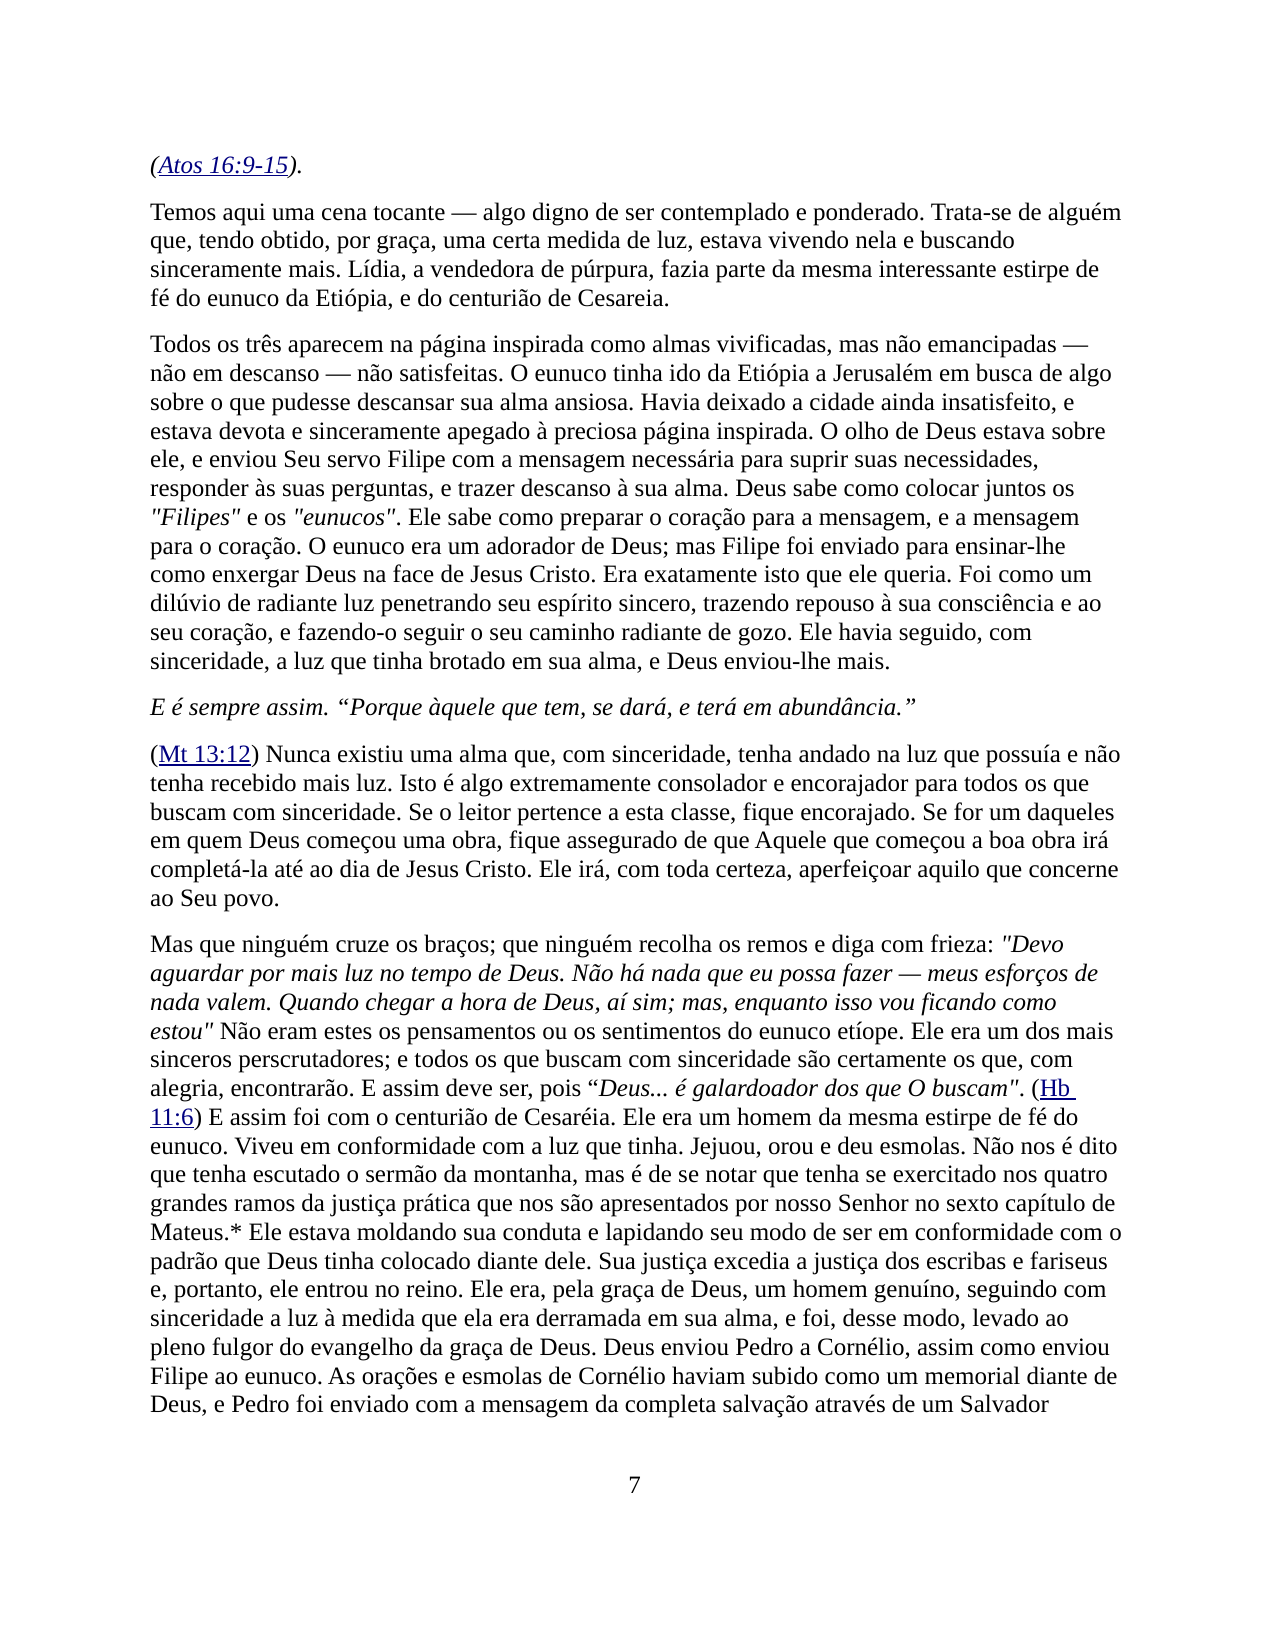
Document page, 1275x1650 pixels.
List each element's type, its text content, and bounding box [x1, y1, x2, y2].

text Todos os três aparecem na página inspirada como almas vivificadas, mas não emancipadas — não em descanso — não satisfeitas. O eunuco tinha ido da Etiópia a Jerusalém em busca de algo sobre o que pudesse descansar sua alma ansiosa. Havia deixado a cidade ainda insatisfeito, e estava devota e sinceramente apegado à preciosa página inspirada. O olho de Deus estava sobre ele, e enviou Seu servo Filipe com a mensagem necessária para suprir suas necessidades, responder às suas perguntas, e trazer descanso à sua alma. Deus sabe como colocar juntos os "Filipes" e os "eunucos". Ele sabe como preparar o coração para a mensagem, e a mensagem para o coração. O eunuco era um adorador de Deus; mas Filipe foi enviado para ensinar-lhe como enxergar Deus na face de Jesus Cristo. Era exatamente isto que ele queria. Foi como um dilúvio de radiante luz penetrando seu espírito sincero, trazendo repouso à sua consciência e ao seu coração, e fazendo-o seguir o seu caminho radiante de gozo. Ele havia seguido, com sinceridade, a luz que tinha brotado em sua alma, e Deus enviou-lhe mais. [150, 329, 1125, 674]
text Mas que ninguém cruze os braços; que ninguém recolha os remos e diga com frieza: "Devo aguardar por mais luz no tempo de Deus. Não há nada que eu possa fazer — meus esforços de nada valem. Quando chegar a hora de Deus, aí sim; mas, enquanto isso vou ficando como estou" Não eram estes os pensamentos ou os sentimentos do eunuco etíope. Ele era um dos mais sinceros perscrutadores; e todos os que buscam com sinceridade são certamente os que, com alegria, encontrarão. E assim deve ser, pois “Deus... é galardoador dos que O buscam". (Hb 11:6) E assim foi com o centurião de Cesaréia. Ele era um homem da mesma estirpe de fé do eunuco. Viveu em conformidade com a luz que tinha. Jejuou, orou e deu esmolas. Não nos é dito que tenha escutado o sermão da montanha, mas é de se notar que tenha se exercitado nos quatro grandes ramos da justiça prática que nos são apresentados por nosso Senhor no sexto capítulo de Mateus.* Ele estava moldando sua conduta e lapidando seu modo de ser em conformidade com o padrão que Deus tinha colocado diante dele. Sua justiça excedia a justiça dos escribas e fariseus e, portanto, ele entrou no reino. Ele era, pela graça de Deus, um homem genuíno, seguindo com sinceridade a luz à medida que ela era derramada em sua alma, e foi, desse modo, levado ao pleno fulgor do evangelho da graça de Deus. Deus enviou Pedro a Cornélio, assim como enviou Filipe ao eunuco. As orações e esmolas de Cornélio haviam subido como um memorial diante de Deus, e Pedro foi enviado com a mensagem da completa salvação através de um Salvador [150, 929, 1125, 1418]
text (Mt 13:12) Nunca existiu uma alma que, com sinceridade, tenha andado na luz que possuía e não tenha recebido mais luz. Isto é algo extremamente consolador e encorajador para todos os que buscam com sinceridade. Se o leitor pertence a esta classe, fique encorajado. Se for um daqueles em quem Deus começou uma obra, fique assegurado de que Aquele que começou a boa obra irá completá-la até ao dia de Jesus Cristo. Ele irá, com toda certeza, aperfeiçoar aquilo que concerne ao Seu povo. [150, 739, 1125, 912]
text Temos aqui uma cena tocante — algo digno de ser contemplado e ponderado. Trata-se de alguém que, tendo obtido, por graça, uma certa medida de luz, estava vivendo nela e buscando sinceramente mais. Lídia, a vendedora de púrpura, fazia parte da mesma interessante estirpe de fé do eunuco da Etiópia, e do centurião de Cesareia. [150, 197, 1125, 312]
text (Atos 16:9-15). [150, 150, 1125, 179]
text E é sempre assim. “Porque àquele que tem, se dará, e terá em abundância.” [150, 692, 1125, 721]
